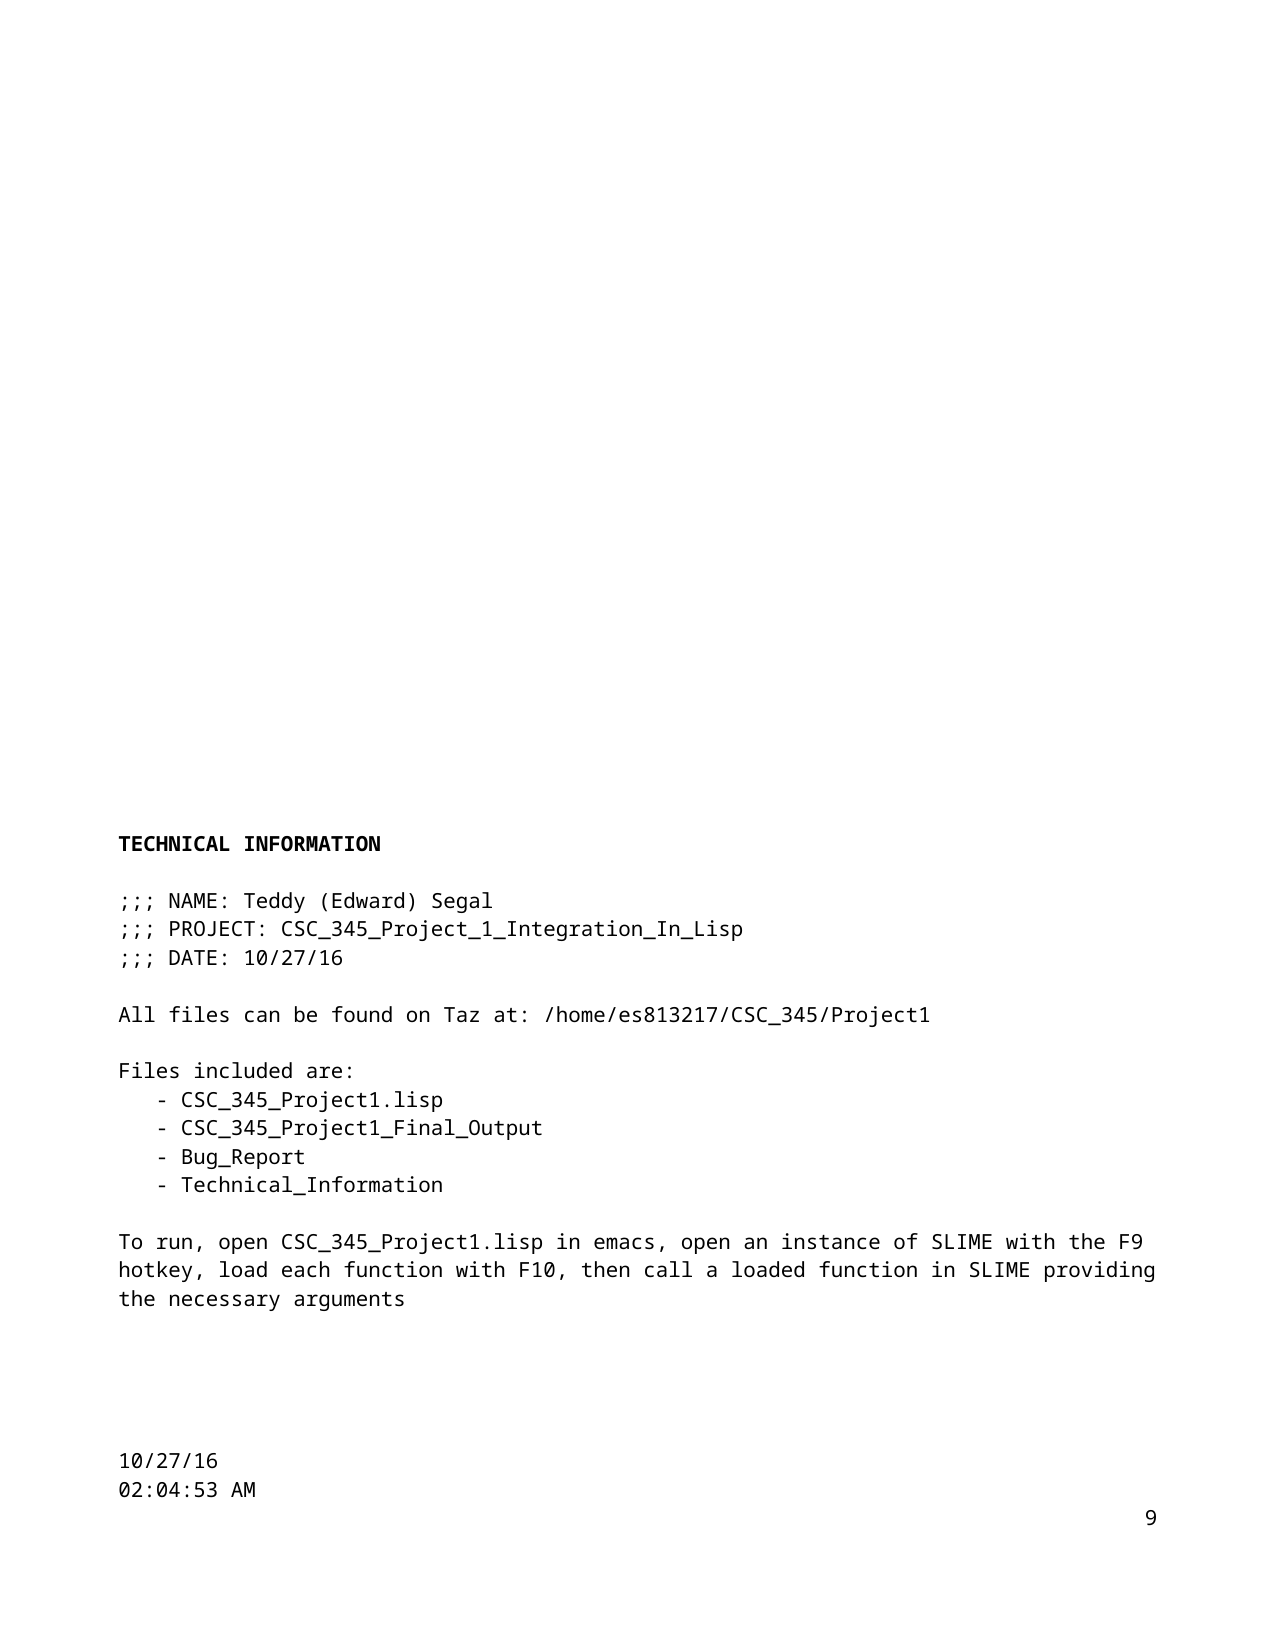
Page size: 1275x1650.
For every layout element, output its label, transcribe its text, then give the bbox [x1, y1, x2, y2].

text - CSC_345_Project1_Final_Output [118, 1113, 1157, 1142]
text All files can be found on Taz at: /home/es813217/CSC_345/Project1 [118, 1000, 1157, 1028]
text ;;; NAME: Teddy (Edward) Segal [118, 886, 1157, 914]
text - Bug_Report [118, 1142, 1157, 1170]
text To run, open CSC_345_Project1.lisp in emacs, open an instance of SLIME with the F9 hotkey, load each function with F10, then call a loaded function in SLIME providing the necessary arguments [118, 1227, 1157, 1312]
text TECHNICAL INFORMATION [118, 829, 1157, 857]
text Files included are: [118, 1057, 1157, 1085]
text - Technical_Information [118, 1170, 1157, 1199]
text - CSC_345_Project1.lisp [118, 1085, 1157, 1113]
text ;;; DATE: 10/27/16 [118, 943, 1157, 971]
text ;;; PROJECT: CSC_345_Project_1_Integration_In_Lisp [118, 914, 1157, 943]
